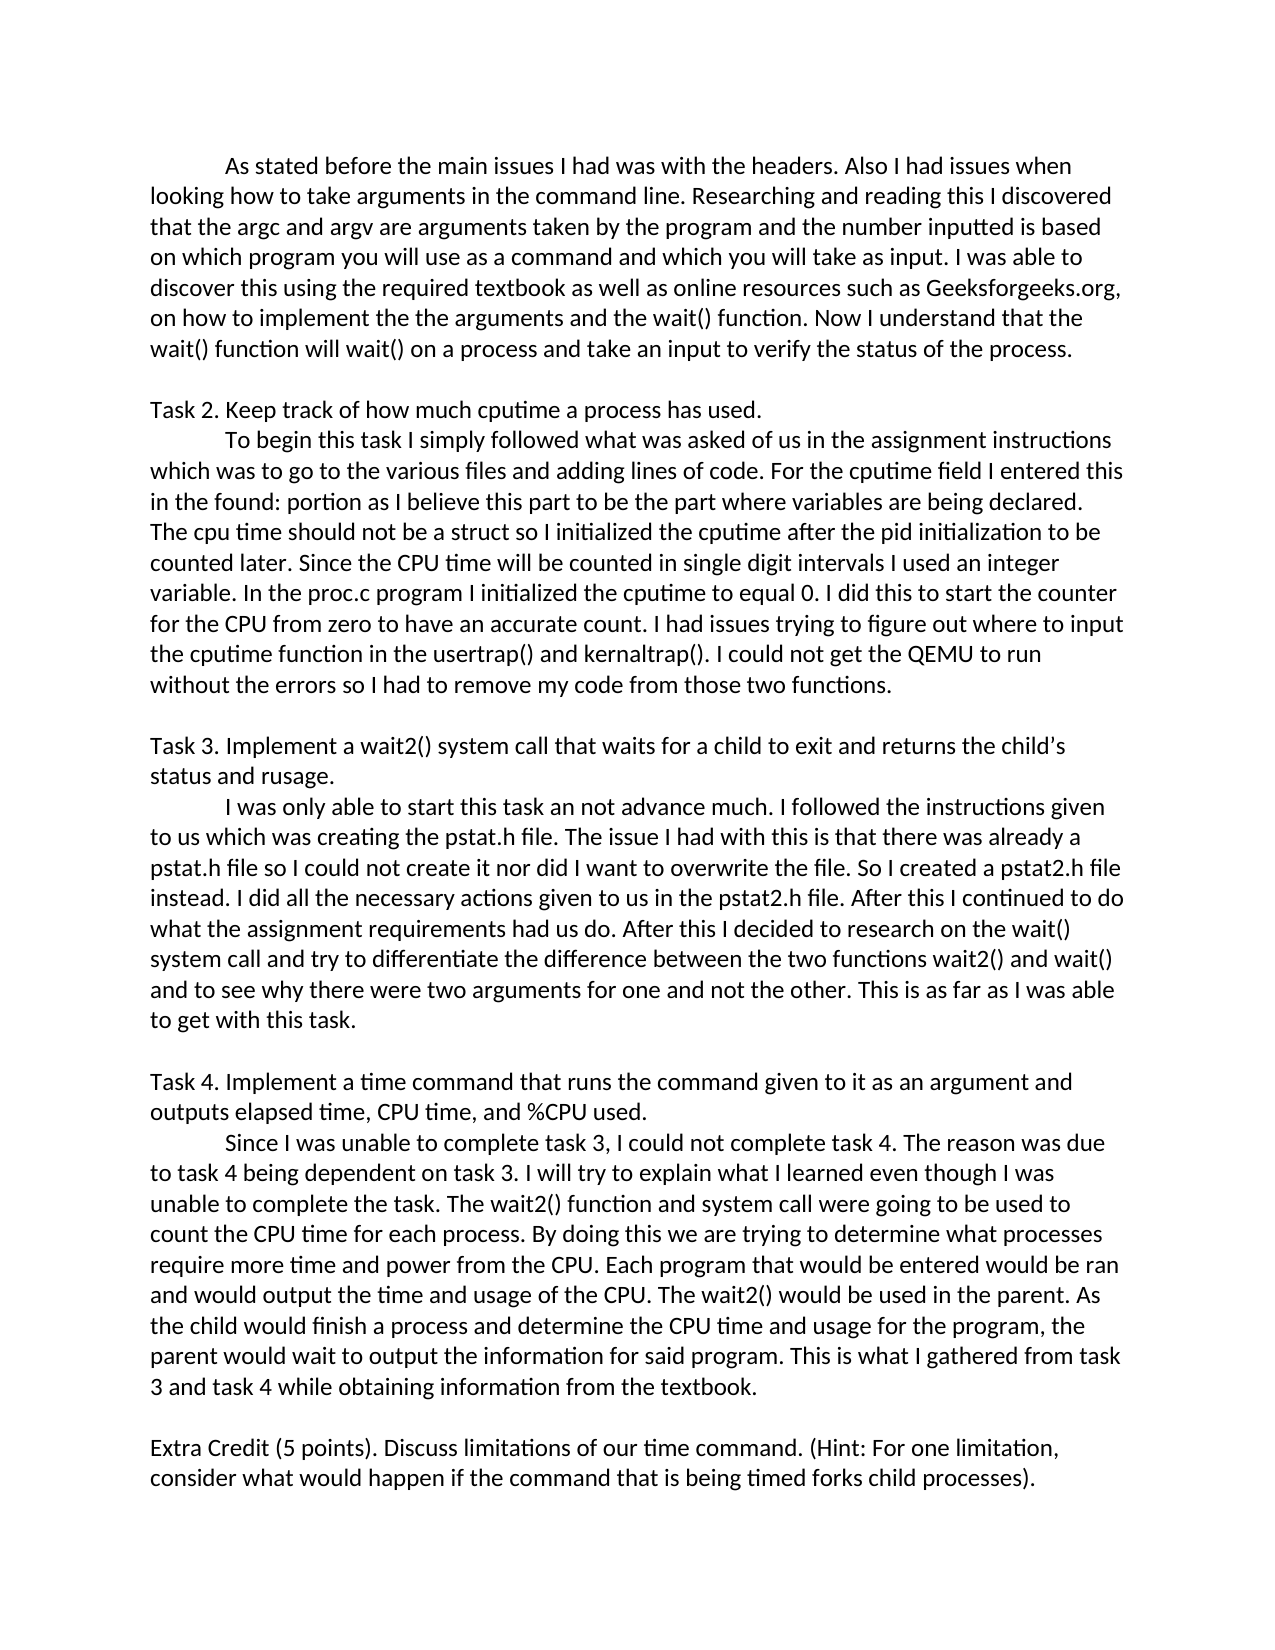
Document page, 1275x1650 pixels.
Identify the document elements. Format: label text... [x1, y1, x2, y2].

text As stated before the main issues I had was with the headers. Also I had issues when looking how to take arguments in the command line. Researching and reading this I discovered that the argc and argv are arguments taken by the program and the number inputted is based on which program you will use as a command and which you will take as input. I was able to discover this using the required textbook as well as online resources such as Geeksforgeeks.org, on how to implement the the arguments and the wait() function. Now I understand that the wait() function will wait() on a process and take an input to verify the status of the process. [150, 150, 1125, 364]
text To begin this task I simply followed what was asked of us in the assignment instructions which was to go to the various files and adding lines of code. For the cputime field I entered this in the found: portion as I believe this part to be the part where variables are being declared. The cpu time should not be a struct so I initialized the cputime after the pid initialization to be counted later. Since the CPU time will be counted in single digit intervals I used an integer variable. In the proc.c program I initialized the cputime to equal 0. I did this to start the counter for the CPU from zero to have an accurate count. I had issues trying to figure out where to input the cputime function in the usertrap() and kernaltrap(). I could not get the QEMU to run without the errors so I had to remove my code from those two functions. [150, 425, 1125, 699]
text Since I was unable to complete task 3, I could not complete task 4. The reason was due to task 4 being dependent on task 3. I will try to explain what I learned even though I was unable to complete the task. The wait2() function and system call were going to be used to count the CPU time for each process. By doing this we are trying to determine what processes require more time and power from the CPU. Each program that would be entered would be ran and would output the time and usage of the CPU. The wait2() would be used in the parent. As the child would finish a process and determine the CPU time and usage for the program, the parent would wait to output the information for said program. This is what I gathered from task 3 and task 4 while obtaining information from the textbook. [150, 1127, 1125, 1401]
text Extra Credit (5 points). Discuss limitations of our time command. (Hint: For one limitation, consider what would happen if the command that is being timed forks child processes). [150, 1432, 1125, 1493]
text Task 3. Implement a wait2() system call that waits for a child to exit and returns the child’s status and rusage. [150, 730, 1125, 791]
text Task 4. Implement a time command that runs the command given to it as an argument and outputs elapsed time, CPU time, and %CPU used. [150, 1066, 1125, 1127]
text Task 2. Keep track of how much cputime a process has used. [150, 394, 1125, 425]
text I was only able to start this task an not advance much. I followed the instructions given to us which was creating the pstat.h file. The issue I had with this is that there was already a pstat.h file so I could not create it nor did I want to overwrite the file. So I created a pstat2.h file instead. I did all the necessary actions given to us in the pstat2.h file. After this I continued to do what the assignment requirements had us do. After this I decided to research on the wait() system call and try to differentiate the difference between the two functions wait2() and wait() and to see why there were two arguments for one and not the other. This is as far as I was able to get with this task. [150, 791, 1125, 1035]
